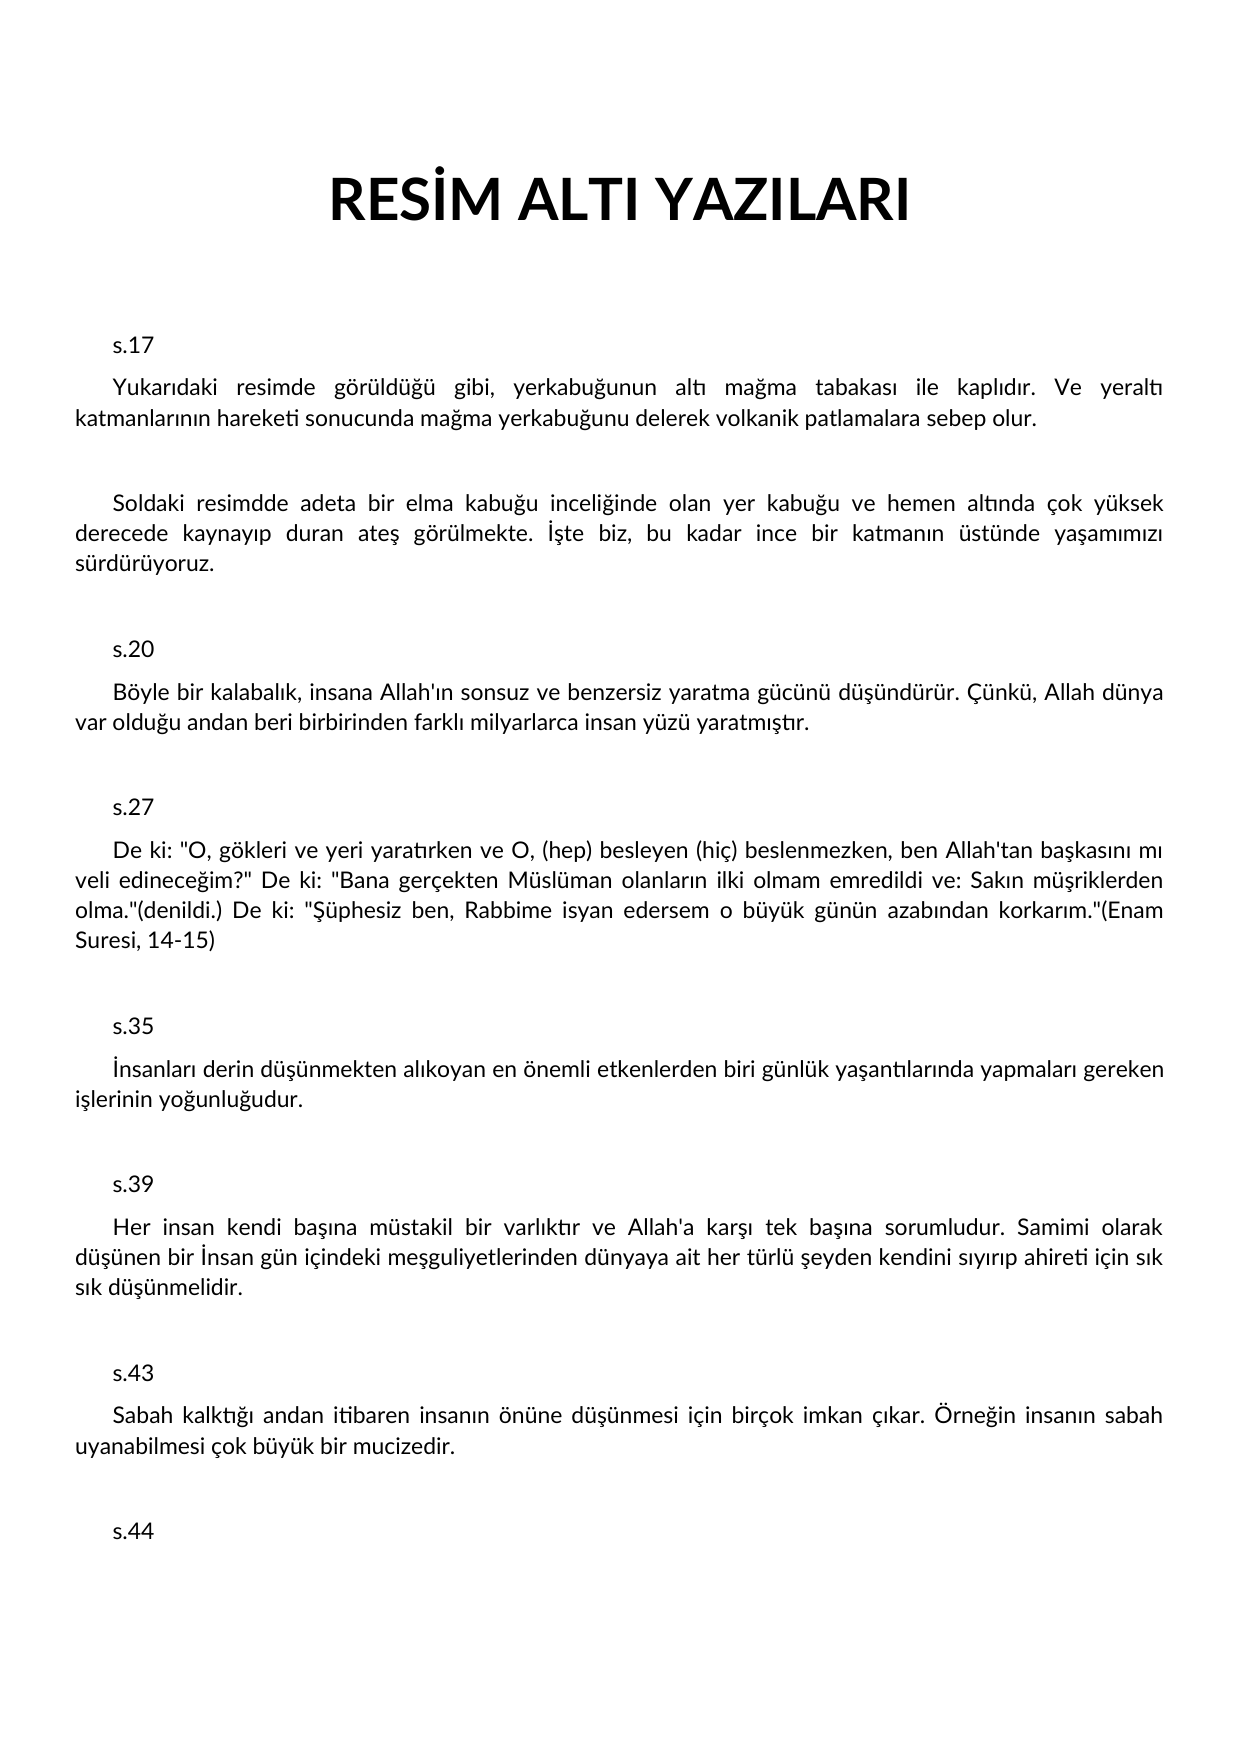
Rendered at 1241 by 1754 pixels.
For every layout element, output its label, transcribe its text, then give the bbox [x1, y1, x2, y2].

text Böyle bir kalabalık, insana Allah'ın sonsuz ve benzersiz yaratma gücünü düşündürür. Çünkü, Allah dünya var olduğu andan beri birbirinden farklı milyarlarca insan yüzü yaratmıştır. [75, 677, 1165, 735]
text Sabah kalktığı andan itibaren insanın önüne düşünmesi için birçok imkan çıkar. Örneğin insanın sabah uyanabilmesi çok büyük bir mucizedir. [75, 1401, 1165, 1459]
text s.39 [75, 1170, 1165, 1197]
text s.17 [75, 330, 1165, 358]
text Her insan kendi başına müstakil bir varlıktır ve Allah'a karşı tek başına sorumludur. Samimi olarak düşünen bir İnsan gün içindeki meşguliyetlerinden dünyaya ait her türlü şeyden kendini sıyırıp ahireti için sık sık düşünmelidir. [75, 1213, 1165, 1301]
text Yukarıdaki resimde görüldüğü gibi, yerkabuğunun altı mağma tabakası ile kaplıdır. Ve yeraltı katmanlarının hareketi sonucunda mağma yerkabuğunu delerek volkanik patlamalara sebep olur. [75, 373, 1165, 431]
text s.44 [75, 1517, 1165, 1544]
subtitle RESİM ALTI YAZILARI [75, 162, 1165, 232]
text De ki: "O, gökleri ve yeri yaratırken ve O, (hep) besleyen (hiç) beslenmezken, ben Allah'tan başkasını mı veli edineceğim?" De ki: "Bana gerçekten Müslüman olanların ilki olmam emredildi ve: Sakın müşriklerden olma."(denildi.) De ki: "Şüphesiz ben, Rabbime isyan edersem o büyük günün azabından korkarım."(Enam Suresi, 14-15) [75, 836, 1165, 954]
text s.35 [75, 1012, 1165, 1039]
text s.20 [75, 634, 1165, 662]
text s.43 [75, 1358, 1165, 1386]
text Soldaki resimdde adeta bir elma kabuğu inceliğinde olan yer kabuğu ve hemen altında çok yüksek derecede kaynayıp duran ateş görülmekte. İşte biz, bu kadar ince bir katmanın üstünde yaşamımızı sürdürüyoruz. [75, 489, 1165, 577]
text İnsanları derin düşünmekten alıkoyan en önemli etkenlerden biri günlük yaşantılarında yapmaları gereken işlerinin yoğunluğudur. [75, 1054, 1165, 1112]
text s.27 [75, 793, 1165, 820]
